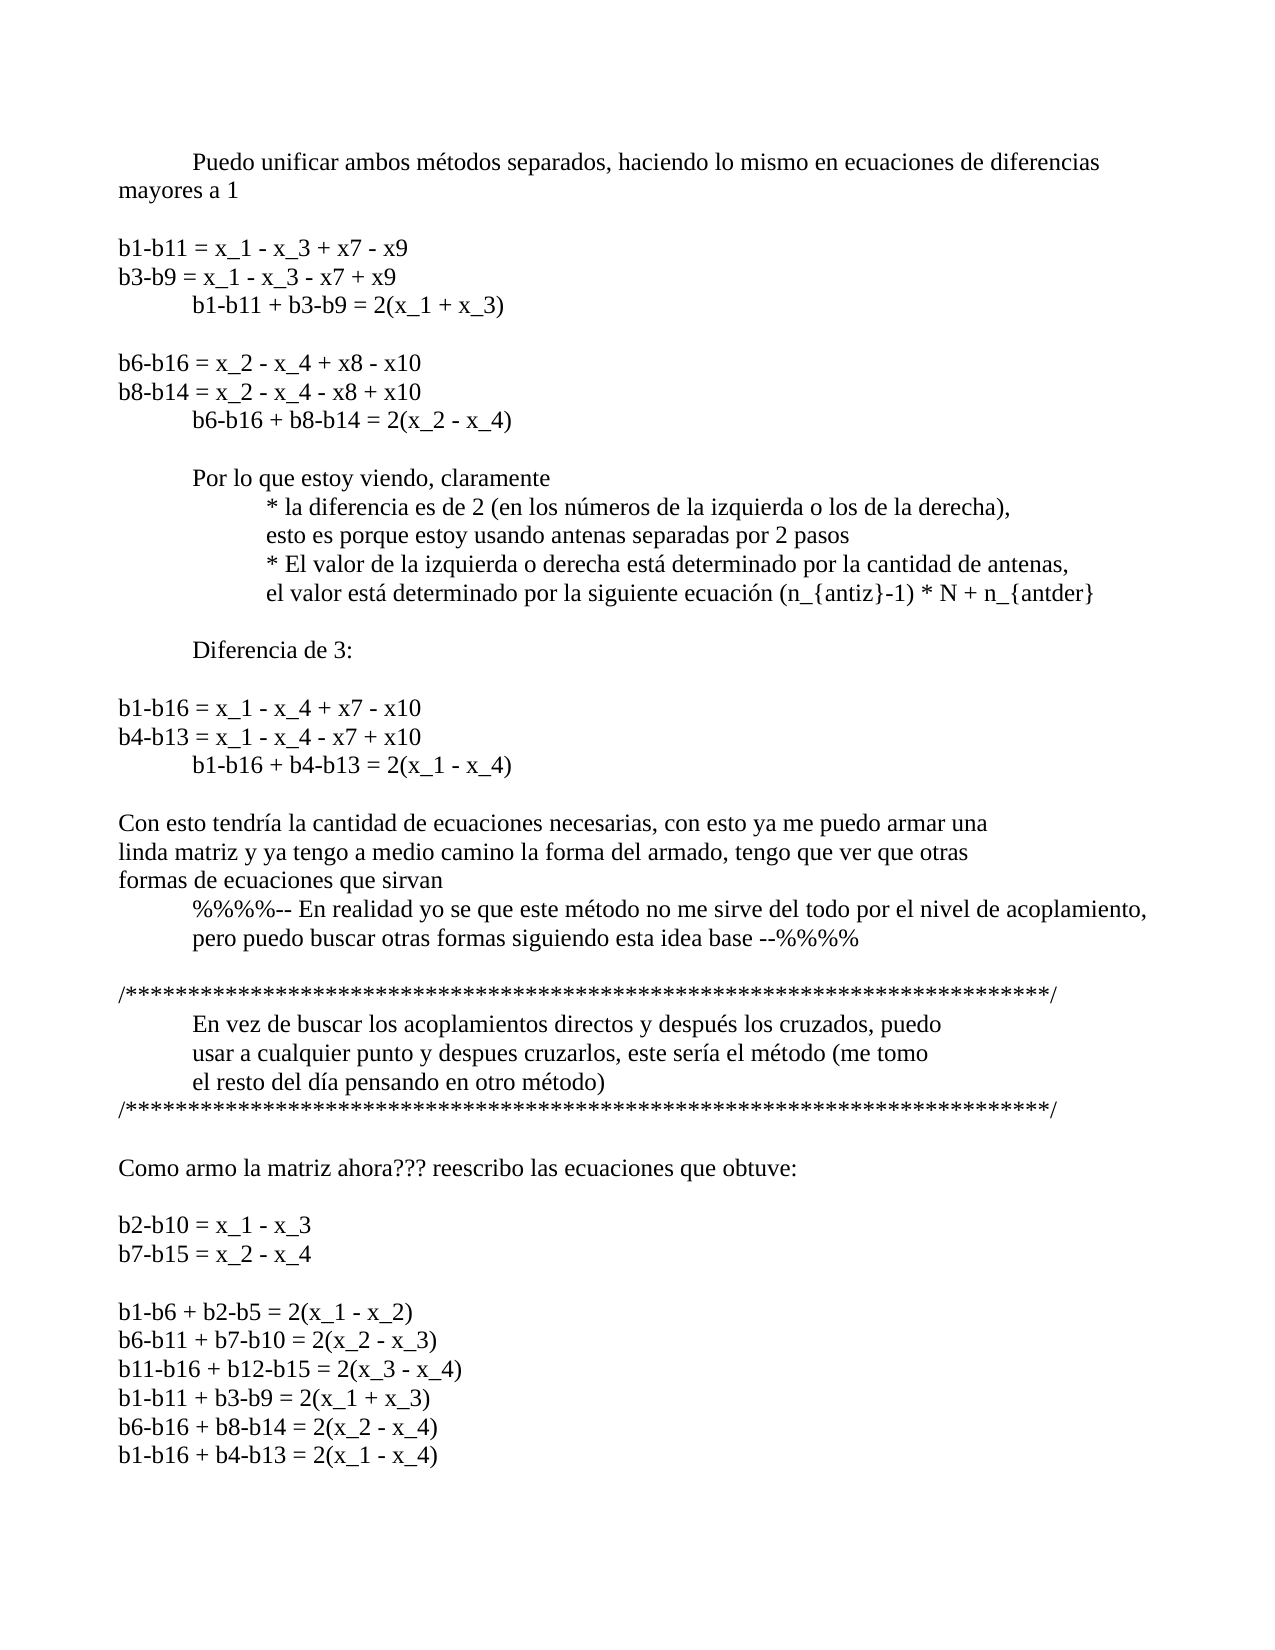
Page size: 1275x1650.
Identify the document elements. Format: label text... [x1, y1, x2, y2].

text linda matriz y ya tengo a medio camino la forma del armado, tengo que ver que otras [118, 837, 1157, 866]
text el valor está determinado por la siguiente ecuación (n_{antiz}-1) * N + n_{antder} [118, 578, 1157, 607]
text b1-b16 + b4-b13 = 2(x_1 - x_4) [118, 1441, 1157, 1469]
text Puedo unificar ambos métodos separados, haciendo lo mismo en ecuaciones de diferencias mayores a 1 [118, 147, 1157, 204]
text formas de ecuaciones que sirvan [118, 866, 1157, 894]
text el resto del día pensando en otro método) [118, 1067, 1157, 1096]
text b8-b14 = x_2 - x_4 - x8 + x10 [118, 377, 1157, 406]
text b6-b16 + b8-b14 = 2(x_2 - x_4) [118, 406, 1157, 434]
text b11-b16 + b12-b15 = 2(x_3 - x_4) [118, 1354, 1157, 1383]
text /**************************************************************************/ [118, 1096, 1157, 1124]
text pero puedo buscar otras formas siguiendo esta idea base --%%%% [118, 923, 1157, 952]
text b2-b10 = x_1 - x_3 [118, 1211, 1157, 1239]
text Como armo la matriz ahora??? reescribo las ecuaciones que obtuve: [118, 1153, 1157, 1182]
text b1-b16 + b4-b13 = 2(x_1 - x_4) [118, 751, 1157, 779]
text b6-b11 + b7-b10 = 2(x_2 - x_3) [118, 1326, 1157, 1354]
text Con esto tendría la cantidad de ecuaciones necesarias, con esto ya me puedo armar una [118, 808, 1157, 837]
text En vez de buscar los acoplamientos directos y después los cruzados, puedo [118, 1009, 1157, 1038]
text b1-b16 = x_1 - x_4 + x7 - x10 [118, 693, 1157, 722]
text b6-b16 = x_2 - x_4 + x8 - x10 [118, 348, 1157, 377]
text %%%%-- En realidad yo se que este método no me sirve del todo por el nivel de acoplamiento, [118, 894, 1157, 923]
text Diferencia de 3: [118, 636, 1157, 664]
text b1-b6 + b2-b5 = 2(x_1 - x_2) [118, 1297, 1157, 1326]
text b1-b11 + b3-b9 = 2(x_1 + x_3) [118, 1383, 1157, 1412]
text /**************************************************************************/ [118, 981, 1157, 1009]
text b1-b11 = x_1 - x_3 + x7 - x9 [118, 233, 1157, 262]
text * la diferencia es de 2 (en los números de la izquierda o los de la derecha), [118, 492, 1157, 521]
text esto es porque estoy usando antenas separadas por 2 pasos [118, 521, 1157, 549]
text usar a cualquier punto y despues cruzarlos, este sería el método (me tomo [118, 1038, 1157, 1067]
text b3-b9 = x_1 - x_3 - x7 + x9 [118, 262, 1157, 291]
text * El valor de la izquierda o derecha está determinado por la cantidad de antenas, [118, 549, 1157, 578]
text b6-b16 + b8-b14 = 2(x_2 - x_4) [118, 1412, 1157, 1441]
text Por lo que estoy viendo, claramente [118, 463, 1157, 492]
text b4-b13 = x_1 - x_4 - x7 + x10 [118, 722, 1157, 751]
text b7-b15 = x_2 - x_4 [118, 1239, 1157, 1268]
text b1-b11 + b3-b9 = 2(x_1 + x_3) [118, 291, 1157, 319]
